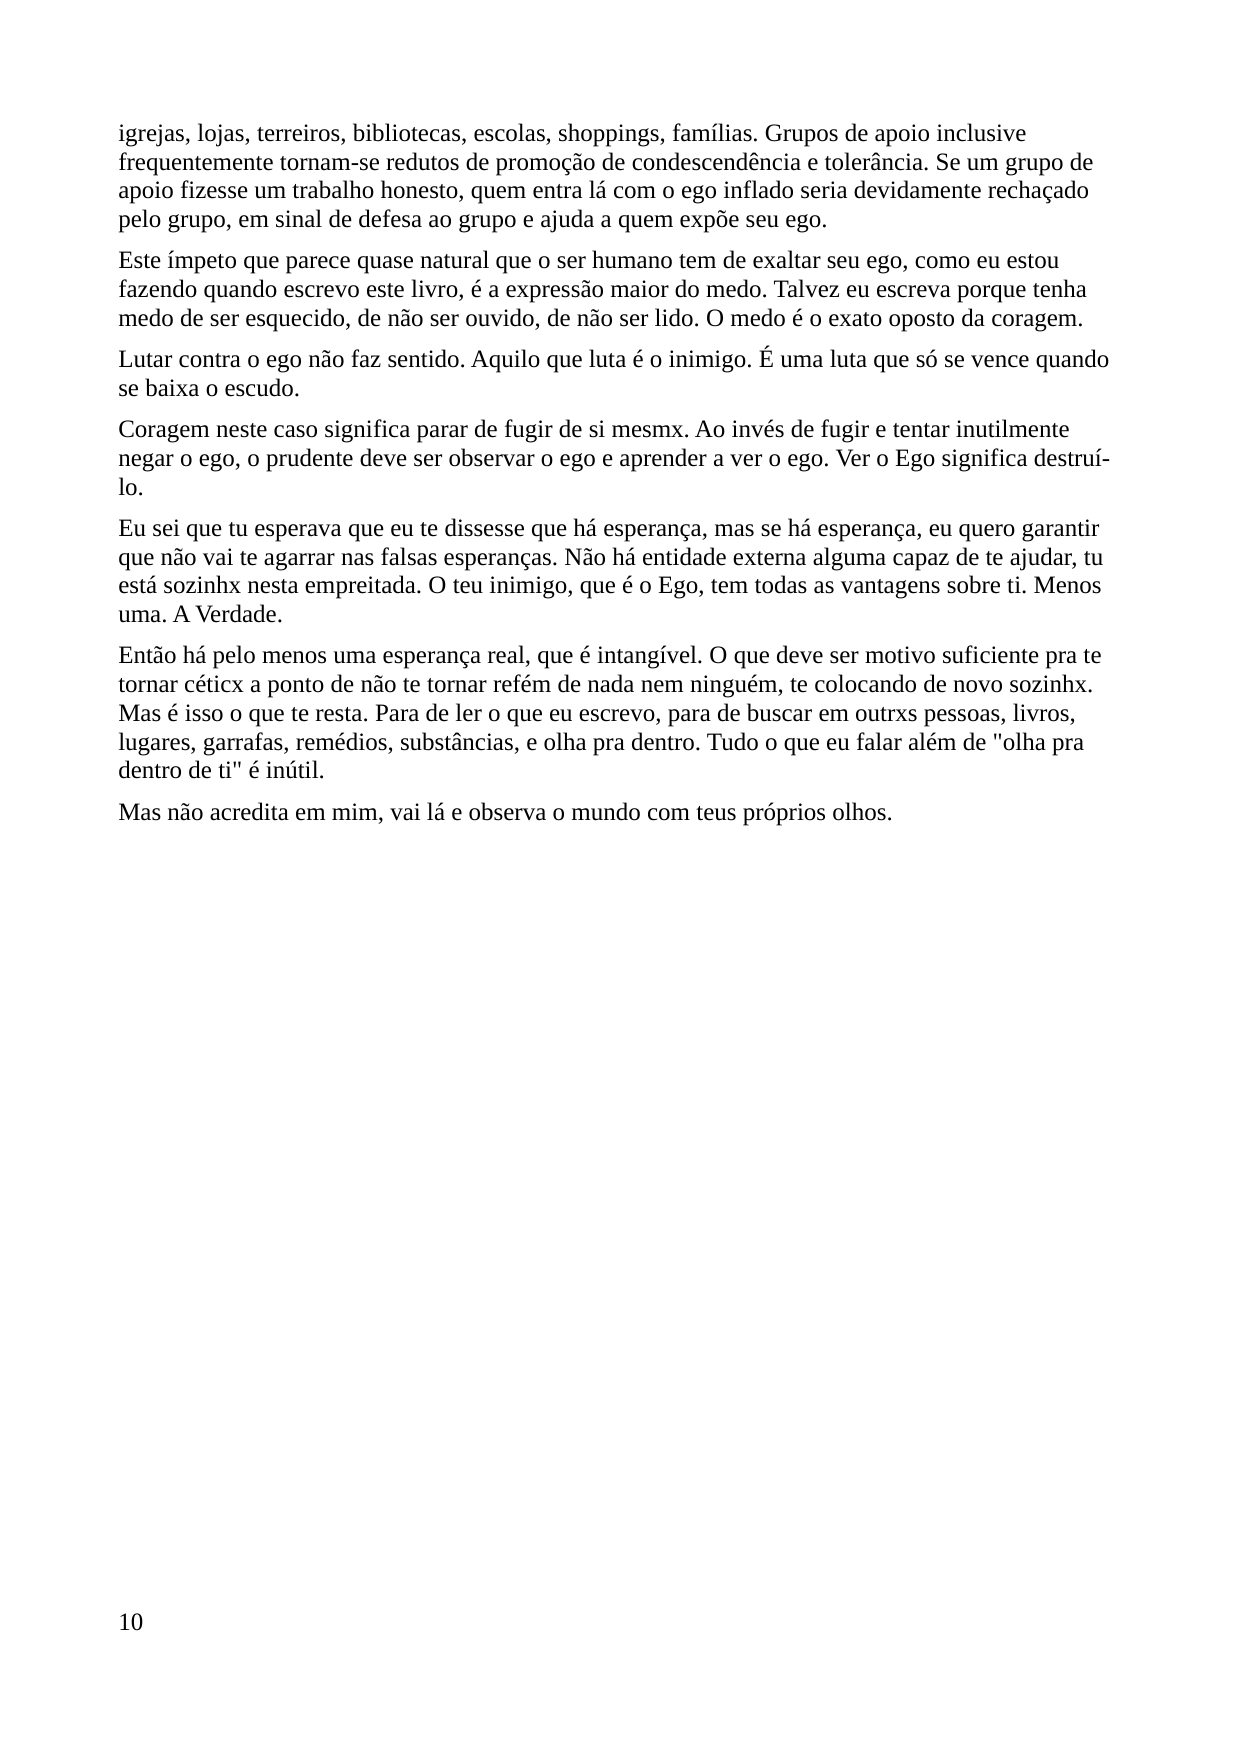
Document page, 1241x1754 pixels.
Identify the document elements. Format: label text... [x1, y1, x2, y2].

text Coragem neste caso significa parar de fugir de si mesmx. Ao invés de fugir e tentar inutilmente negar o ego, o prudente deve ser observar o ego e aprender a ver o ego. Ver o Ego significa destruí-lo. [118, 414, 1122, 501]
text igrejas, lojas, terreiros, bibliotecas, escolas, shoppings, famílias. Grupos de apoio inclusive frequentemente tornam-se redutos de promoção de condescendência e tolerância. Se um grupo de apoio fizesse um trabalho honesto, quem entra lá com o ego inflado seria devidamente rechaçado pelo grupo, em sinal de defesa ao grupo e ajuda a quem expõe seu ego. [118, 118, 1122, 233]
text Este ímpeto que parece quase natural que o ser humano tem de exaltar seu ego, como eu estou fazendo quando escrevo este livro, é a expressão maior do medo. Talvez eu escreva porque tenha medo de ser esquecido, de não ser ouvido, de não ser lido. O medo é o exato oposto da coragem. [118, 246, 1122, 332]
text Lutar contra o ego não faz sentido. Aquilo que luta é o inimigo. É uma luta que só se vence quando se baixa o escudo. [118, 344, 1122, 402]
text Então há pelo menos uma esperança real, que é intangível. O que deve ser motivo suficiente pra te tornar céticx a ponto de não te tornar refém de nada nem ninguém, te colocando de novo sozinhx. Mas é isso o que te resta. Para de ler o que eu escrevo, para de buscar em outrxs pessoas, livros, lugares, garrafas, remédios, substâncias, e olha pra dentro. Tudo o que eu falar além de "olha pra dentro de ti" é inútil. [118, 641, 1122, 784]
text Mas não acredita em mim, vai lá e observa o mundo com teus próprios olhos. [118, 797, 1122, 826]
text Eu sei que tu esperava que eu te dissesse que há esperança, mas se há esperança, eu quero garantir que não vai te agarrar nas falsas esperanças. Não há entidade externa alguma capaz de te ajudar, tu está sozinhx nesta empreitada. O teu inimigo, que é o Ego, tem todas as vantagens sobre ti. Menos uma. A Verdade. [118, 513, 1122, 628]
